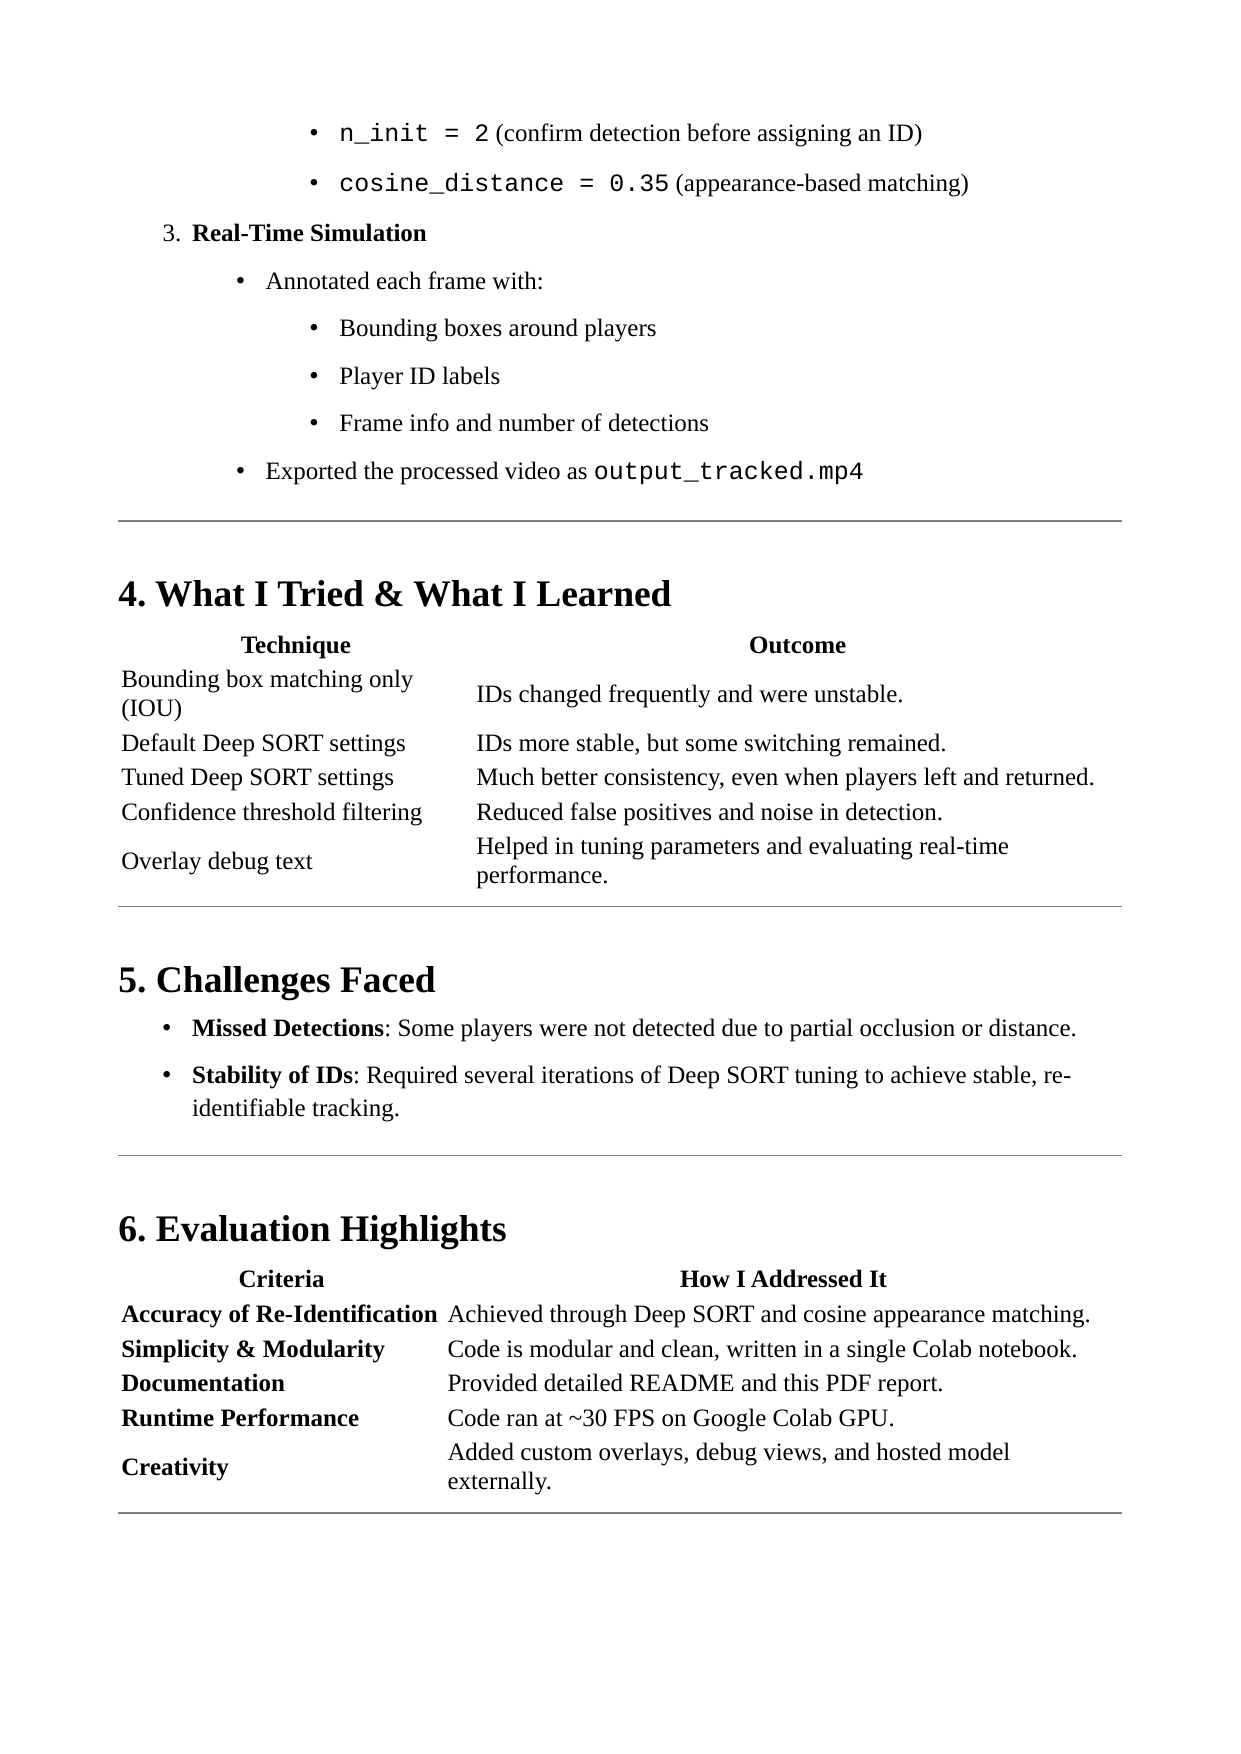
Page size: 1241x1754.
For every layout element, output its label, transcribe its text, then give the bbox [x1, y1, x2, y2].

table_header How I Addressed It [444, 1262, 1122, 1296]
table_cell Tuned Deep SORT settings [118, 759, 473, 794]
list Bounding boxes around players [309, 313, 1122, 342]
subtitle 4. What I Tried & What I Learned [118, 571, 1122, 614]
table_cell Helped in tuning parameters and evaluating real-time performance. [473, 829, 1122, 892]
table_header Criteria [118, 1262, 444, 1296]
list Stability of IDs: Required several iterations of Deep SORT tuning to achieve stable, re-identifiable tracking. [162, 1060, 1122, 1122]
list Exported the processed video as output_tracked.mp4 [236, 456, 1122, 487]
list Frame info and number of detections [309, 408, 1122, 437]
list Annotated each frame with: [236, 266, 1122, 294]
table_cell Default Deep SORT settings [118, 725, 473, 759]
subtitle 6. Evaluation Highlights [118, 1206, 1122, 1249]
table_cell Accuracy of Re-Identification [118, 1296, 444, 1331]
table_cell Bounding box matching only (IOU) [118, 661, 473, 725]
list cosine_distance = 0.35 (appearance-based matching) [309, 168, 1122, 199]
list n_init = 2 (confirm detection before assigning an ID) [309, 118, 1122, 149]
table_cell Creativity [118, 1435, 444, 1498]
table_cell Runtime Performance [118, 1400, 444, 1434]
table_cell Provided detailed README and this PDF report. [444, 1365, 1122, 1400]
list Missed Detections: Some players were not detected due to partial occlusion or distance. [162, 1013, 1122, 1041]
table_cell Achieved through Deep SORT and cosine appearance matching. [444, 1296, 1122, 1331]
table_cell Overlay debug text [118, 829, 473, 892]
table_cell Documentation [118, 1365, 444, 1400]
table_cell Code ran at ~30 FPS on Google Colab GPU. [444, 1400, 1122, 1434]
list Real-Time Simulation [162, 218, 1122, 247]
subtitle 5. Challenges Faced [118, 957, 1122, 1000]
table_cell IDs changed frequently and were unstable. [473, 661, 1122, 725]
table_header Technique [118, 627, 473, 661]
table_cell Code is modular and clean, written in a single Colab notebook. [444, 1331, 1122, 1365]
table_cell Confidence threshold filtering [118, 794, 473, 828]
table_cell IDs more stable, but some switching remained. [473, 725, 1122, 759]
table_cell Simplicity & Modularity [118, 1331, 444, 1365]
table_cell Added custom overlays, debug views, and hosted model externally. [444, 1435, 1122, 1498]
table_cell Much better consistency, even when players left and returned. [473, 759, 1122, 794]
table_cell Reduced false positives and noise in detection. [473, 794, 1122, 828]
table_header Outcome [473, 627, 1122, 661]
list Player ID labels [309, 361, 1122, 390]
